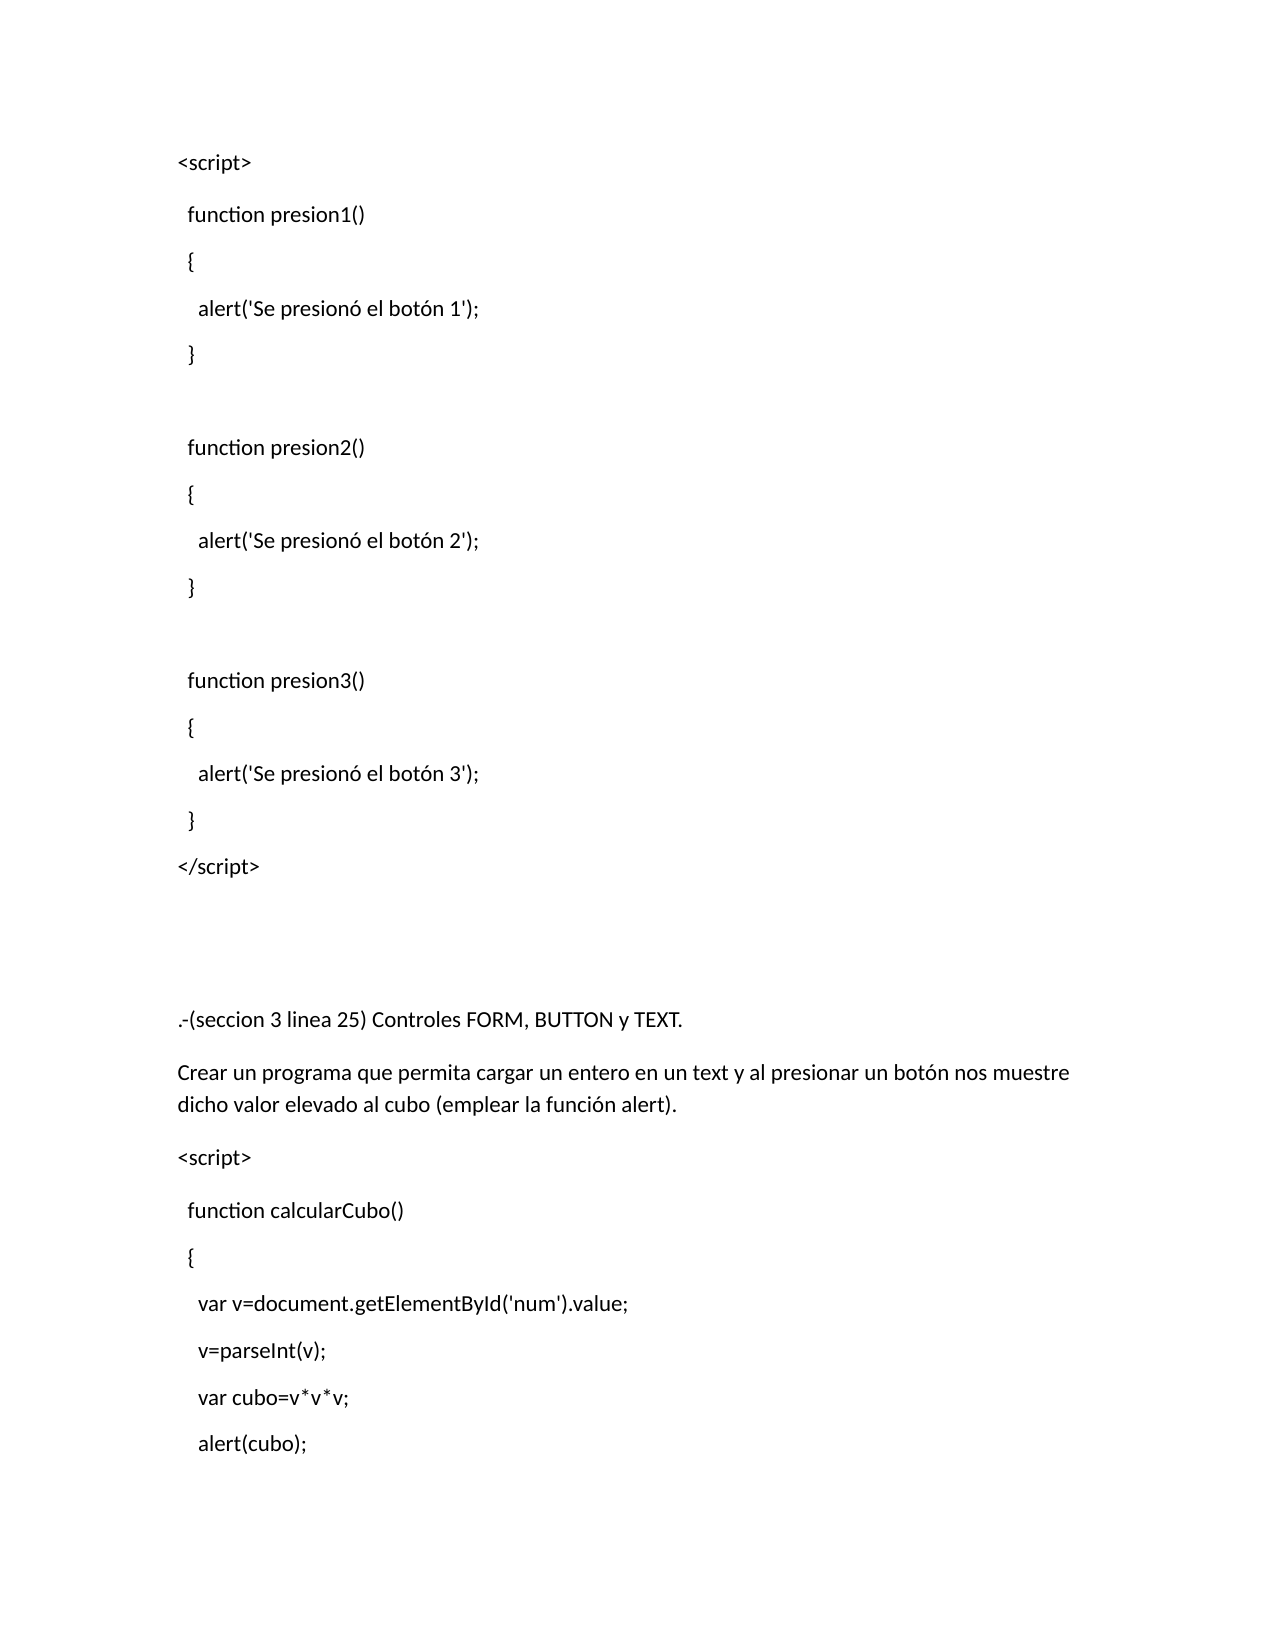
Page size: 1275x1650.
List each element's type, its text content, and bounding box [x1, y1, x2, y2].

text var cubo=v*v*v; [177, 1383, 1098, 1411]
text function presion3() [177, 666, 1098, 694]
text } [177, 806, 1098, 834]
text alert('Se presionó el botón 3'); [177, 759, 1098, 787]
text function presion1() [177, 201, 1098, 229]
text alert('Se presionó el botón 1'); [177, 294, 1098, 322]
text v=parseInt(v); [177, 1336, 1098, 1364]
text function presion2() [177, 433, 1098, 461]
text alert('Se presionó el botón 2'); [177, 527, 1098, 554]
text var v=document.getElementById('num').value; [177, 1289, 1098, 1317]
text { [177, 480, 1098, 508]
text .-(seccion 3 linea 25) Controles FORM, BUTTON y TEXT. [177, 1005, 1098, 1033]
text } [177, 340, 1098, 368]
text <script> [177, 148, 1098, 176]
text </script> [177, 852, 1098, 881]
text } [177, 573, 1098, 601]
text function calcularCubo() [177, 1196, 1098, 1224]
text alert(cubo); [177, 1429, 1098, 1457]
text <script> [177, 1143, 1098, 1171]
text Crear un programa que permita cargar un entero en un text y al presionar un botón nos muestre dicho valor elevado al cubo (emplear la función alert). [177, 1058, 1098, 1118]
text { [177, 1243, 1098, 1271]
text { [177, 713, 1098, 741]
text { [177, 247, 1098, 275]
